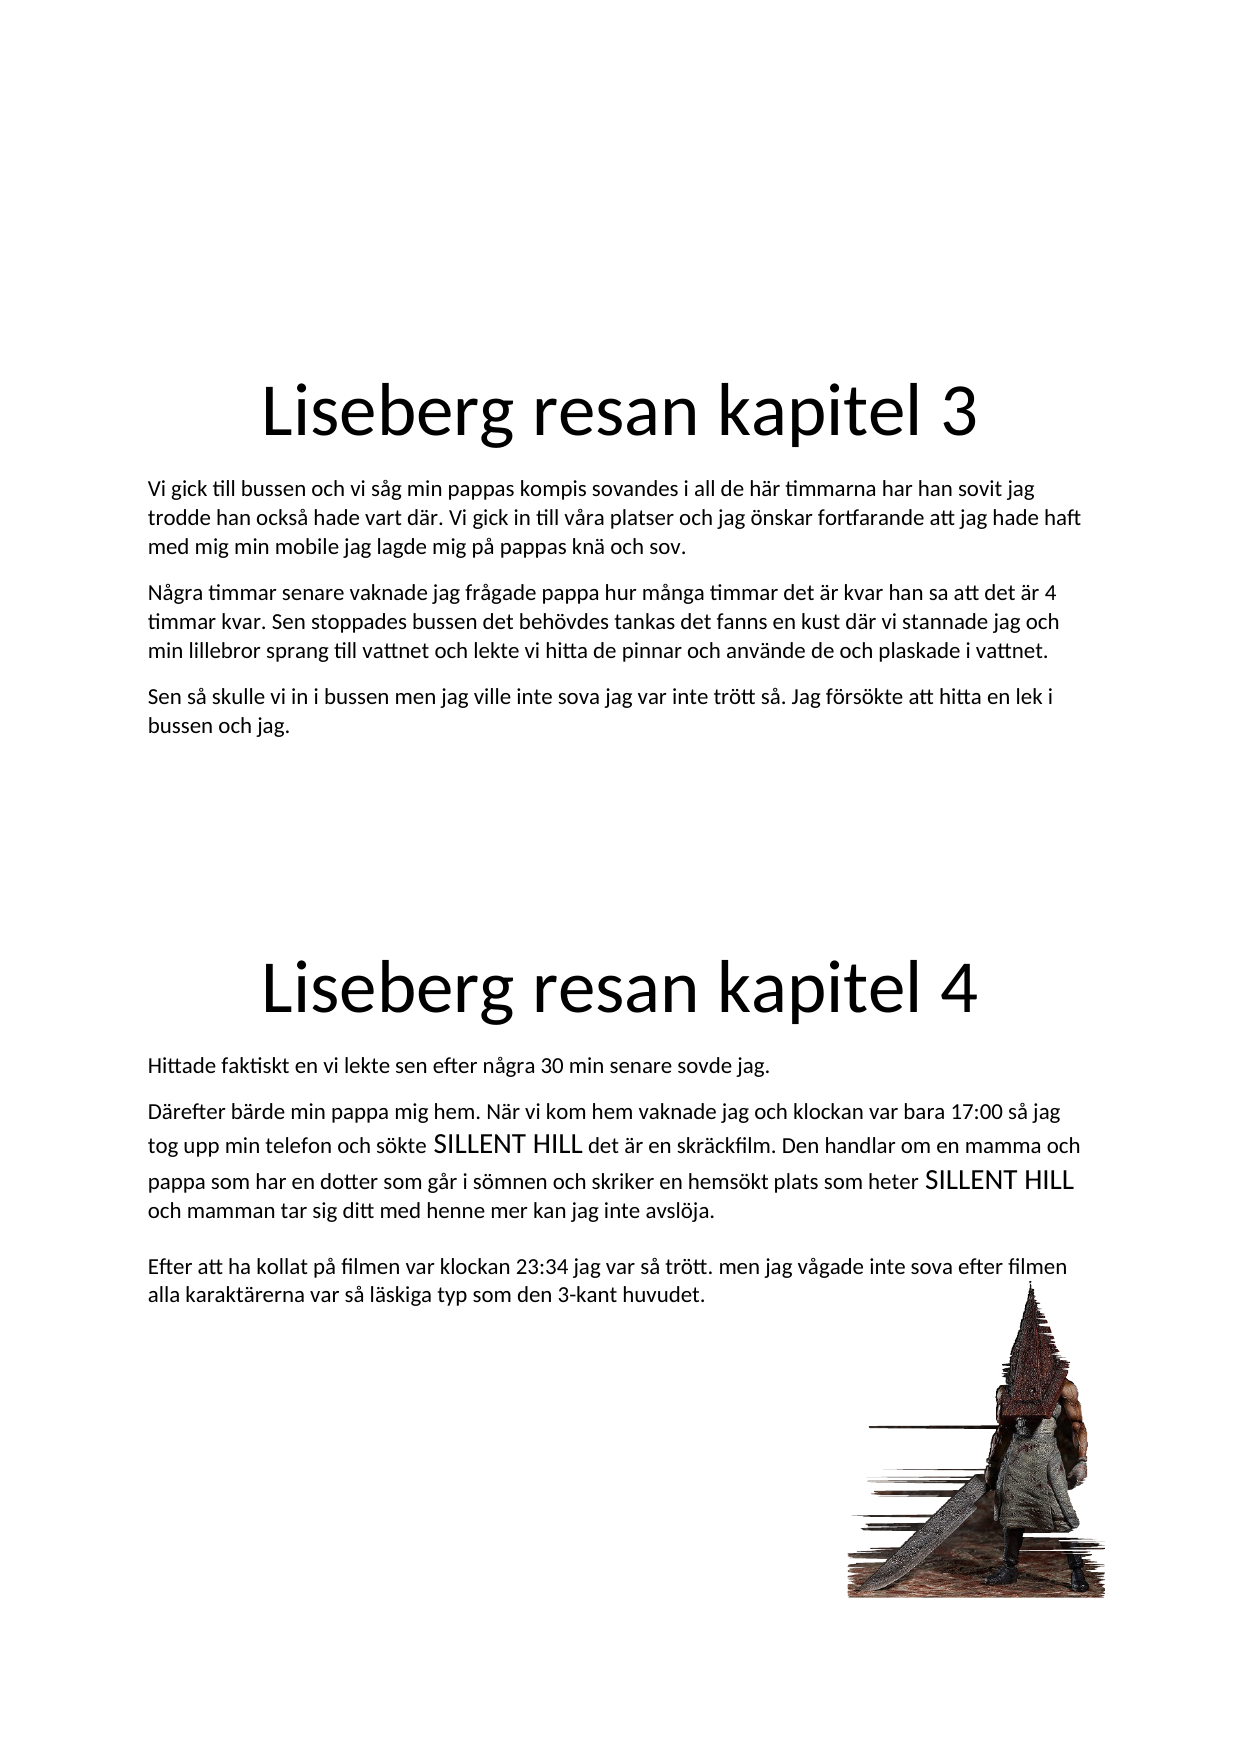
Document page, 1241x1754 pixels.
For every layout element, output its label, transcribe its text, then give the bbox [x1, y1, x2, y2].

text Efter att ha kollat på filmen var klockan 23:34 jag var så trött. men jag vågade inte sova efter filmen alla karaktärerna var så läskiga typ som den 3-kant huvudet. [148, 1252, 1093, 1308]
text Därefter bärde min pappa mig hem. När vi kom hem vaknade jag och klockan var bara 17:00 så jag tog upp min telefon och sökte SILLENT HILL det är en skräckfilm. Den handlar om en mamma och pappa som har en dotter som går i sömnen och skriker en hemsökt plats som heter SILLENT HILL och mamman tar sig ditt med henne mer kan jag inte avslöja. [148, 1097, 1093, 1224]
text Liseberg resan kapitel 3 [148, 362, 1093, 454]
text Hittade faktiskt en vi lekte sen efter några 30 min senare sovde jag. [148, 1051, 1093, 1079]
text Liseberg resan kapitel 4 [148, 939, 1093, 1031]
text Sen så skulle vi in i bussen men jag ville inte sova jag var inte trött så. Jag försökte att hitta en lek i bussen och jag. [148, 682, 1093, 739]
text Vi gick till bussen och vi såg min pappas kompis sovandes i all de här timmarna har han sovit jag trodde han också hade vart där. Vi gick in till våra platser och jag önskar fortfarande att jag hade haft med mig min mobile jag lagde mig på pappas knä och sov. [148, 474, 1093, 560]
text Några timmar senare vaknade jag frågade pappa hur många timmar det är kvar han sa att det är 4 timmar kvar. Sen stoppades bussen det behövdes tankas det fanns en kust där vi stannade jag och min lillebror sprang till vattnet och lekte vi hitta de pinnar och använde de och plaskade i vattnet. [148, 578, 1093, 664]
